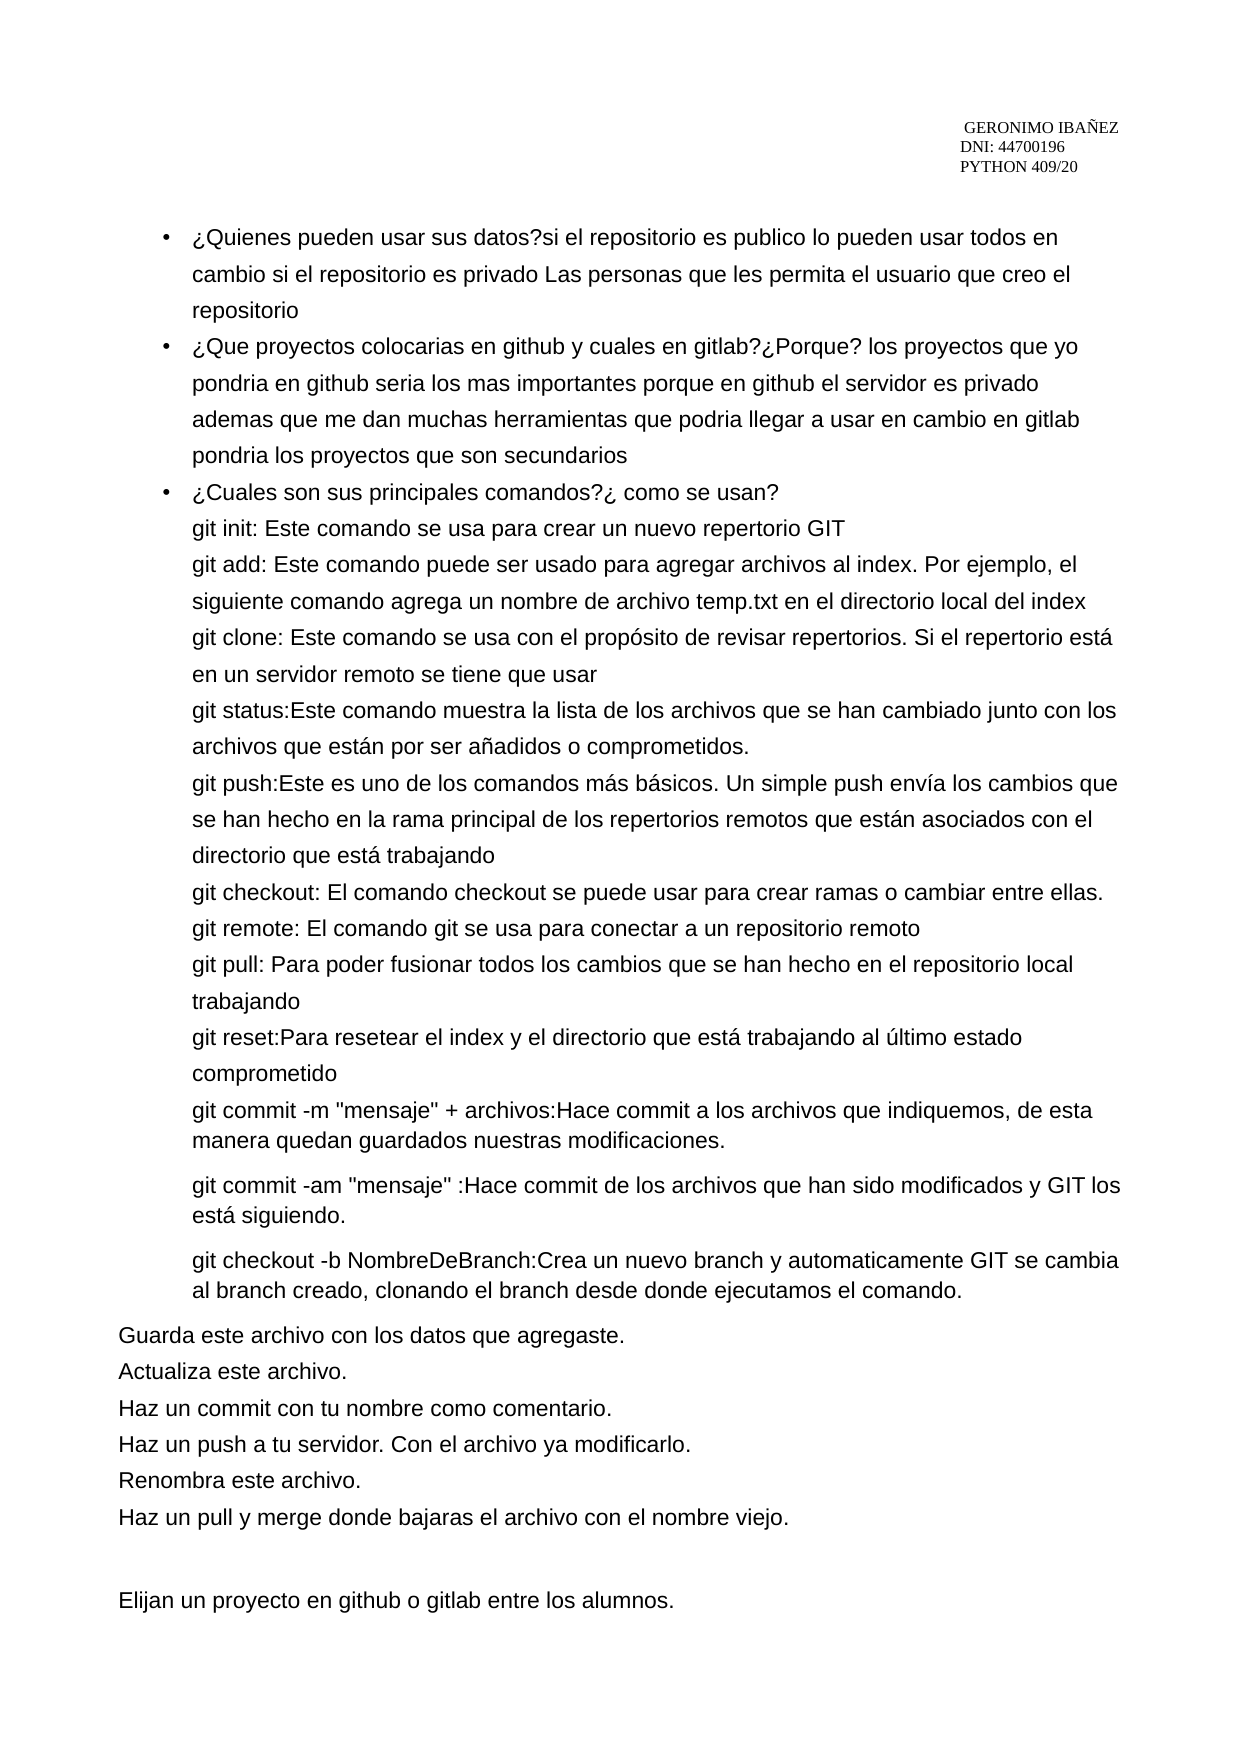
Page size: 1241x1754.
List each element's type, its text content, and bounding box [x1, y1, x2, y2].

text Haz un commit con tu nombre como comentario. [118, 1394, 1122, 1421]
list ¿Que proyectos colocarias en github y cuales en gitlab?¿Porque? los proyectos que yo pondria en github seria los mas importantes porque en github el servidor es privado ademas que me dan muchas herramientas que podria llegar a usar en cambio en gitlab pondria los proyectos que son secundarios [162, 333, 1122, 469]
list git push:Este es uno de los comandos más básicos. Un simple push envía los cambios que se han hecho en la rama principal de los repertorios remotos que están asociados con el directorio que está trabajando [162, 769, 1122, 869]
text Actualiza este archivo. [118, 1358, 1122, 1384]
text Renombra este archivo. [118, 1467, 1122, 1493]
list ¿Cuales son sus principales comandos?¿ como se usan? [162, 479, 1122, 505]
list git remote: El comando git se usa para conectar a un repositorio remoto [162, 915, 1122, 941]
text Elijan un proyecto en github o gitlab entre los alumnos. [118, 1587, 1122, 1614]
list git commit -am "mensaje" :Hace commit de los archivos que han sido modificados y GIT los está siguiendo. [162, 1172, 1122, 1228]
list git pull: Para poder fusionar todos los cambios que se han hecho en el repositorio local trabajando [162, 951, 1122, 1014]
list git clone: Este comando se usa con el propósito de revisar repertorios. Si el repertorio está en un servidor remoto se tiene que usar [162, 624, 1122, 687]
list git commit -m "mensaje" + archivos:Hace commit a los archivos que indiquemos, de esta manera quedan guardados nuestras modificaciones. [162, 1097, 1122, 1153]
list git add: Este comando puede ser usado para agregar archivos al index. Por ejemplo, el siguiente comando agrega un nombre de archivo temp.txt en el directorio local del index [162, 551, 1122, 614]
list git status:Este comando muestra la lista de los archivos que se han cambiado junto con los archivos que están por ser añadidos o comprometidos. [162, 697, 1122, 759]
text Haz un push a tu servidor. Con el archivo ya modificarlo. [118, 1431, 1122, 1457]
list ¿Quienes pueden usar sus datos?si el repositorio es publico lo pueden usar todos en cambio si el repositorio es privado Las personas que les permita el usuario que creo el repositorio [162, 224, 1122, 323]
list git init: Este comando se usa para crear un nuevo repertorio GIT [162, 515, 1122, 541]
list git reset:Para resetear el index y el directorio que está trabajando al último estado comprometido [162, 1024, 1122, 1087]
list git checkout: El comando checkout se puede usar para crear ramas o cambiar entre ellas. [162, 879, 1122, 905]
text Guarda este archivo con los datos que agregaste. [118, 1322, 1122, 1348]
text Haz un pull y merge donde bajaras el archivo con el nombre viejo. [118, 1503, 1122, 1530]
list git checkout -b NombreDeBranch:Crea un nuevo branch y automaticamente GIT se cambia al branch creado, clonando el branch desde donde ejecutamos el comando. [162, 1247, 1122, 1303]
